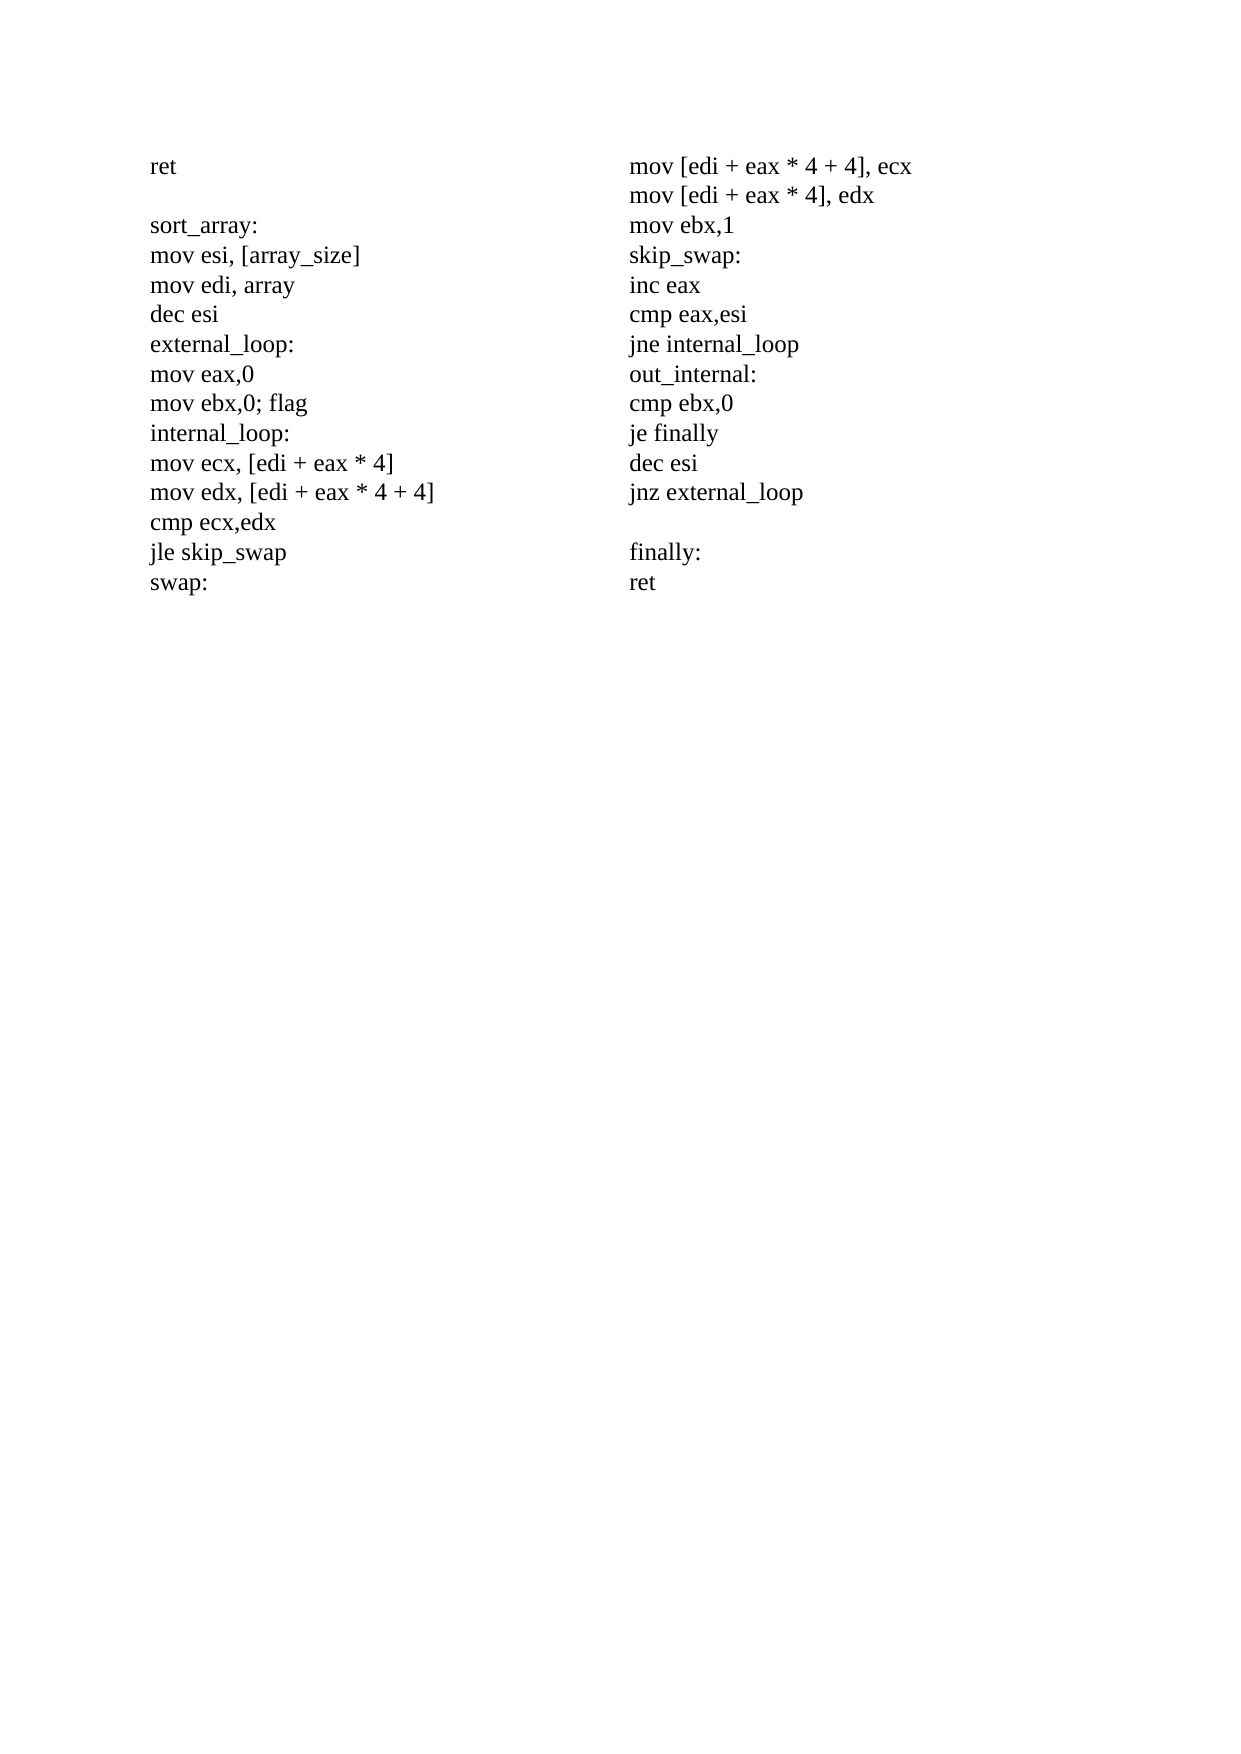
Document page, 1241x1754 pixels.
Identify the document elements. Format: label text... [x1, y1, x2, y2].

text finally: [629, 536, 1108, 566]
text cmp ecx,edx [150, 506, 629, 536]
text mov ecx, [edi + eax * 4] [150, 447, 629, 477]
text mov [edi + eax * 4 + 4], ecx [629, 150, 1108, 180]
text mov esi, [array_size] [150, 239, 629, 269]
text swap: [150, 566, 629, 595]
text cmp eax,esi [629, 298, 1108, 328]
text skip_swap: [629, 239, 1108, 269]
text mov edi, array [150, 269, 629, 298]
text dec esi [150, 298, 629, 328]
text ret [150, 150, 629, 180]
text mov ebx,0; flag [150, 387, 629, 417]
text mov eax,0 [150, 358, 629, 387]
text jle skip_swap [150, 536, 629, 566]
text jnz external_loop [629, 477, 1108, 506]
text mov ebx,1 [629, 209, 1108, 239]
text dec esi [629, 447, 1108, 477]
text mov edx, [edi + eax * 4 + 4] [150, 477, 629, 506]
text cmp ebx,0 [629, 387, 1108, 417]
text jne internal_loop [629, 328, 1108, 358]
text inc eax [629, 269, 1108, 298]
text external_loop: [150, 328, 629, 358]
text ret [629, 566, 1108, 595]
text mov [edi + eax * 4], edx [629, 180, 1108, 209]
text internal_loop: [150, 417, 629, 447]
text sort_array: [150, 209, 629, 239]
text out_internal: [629, 358, 1108, 387]
text je finally [629, 417, 1108, 447]
